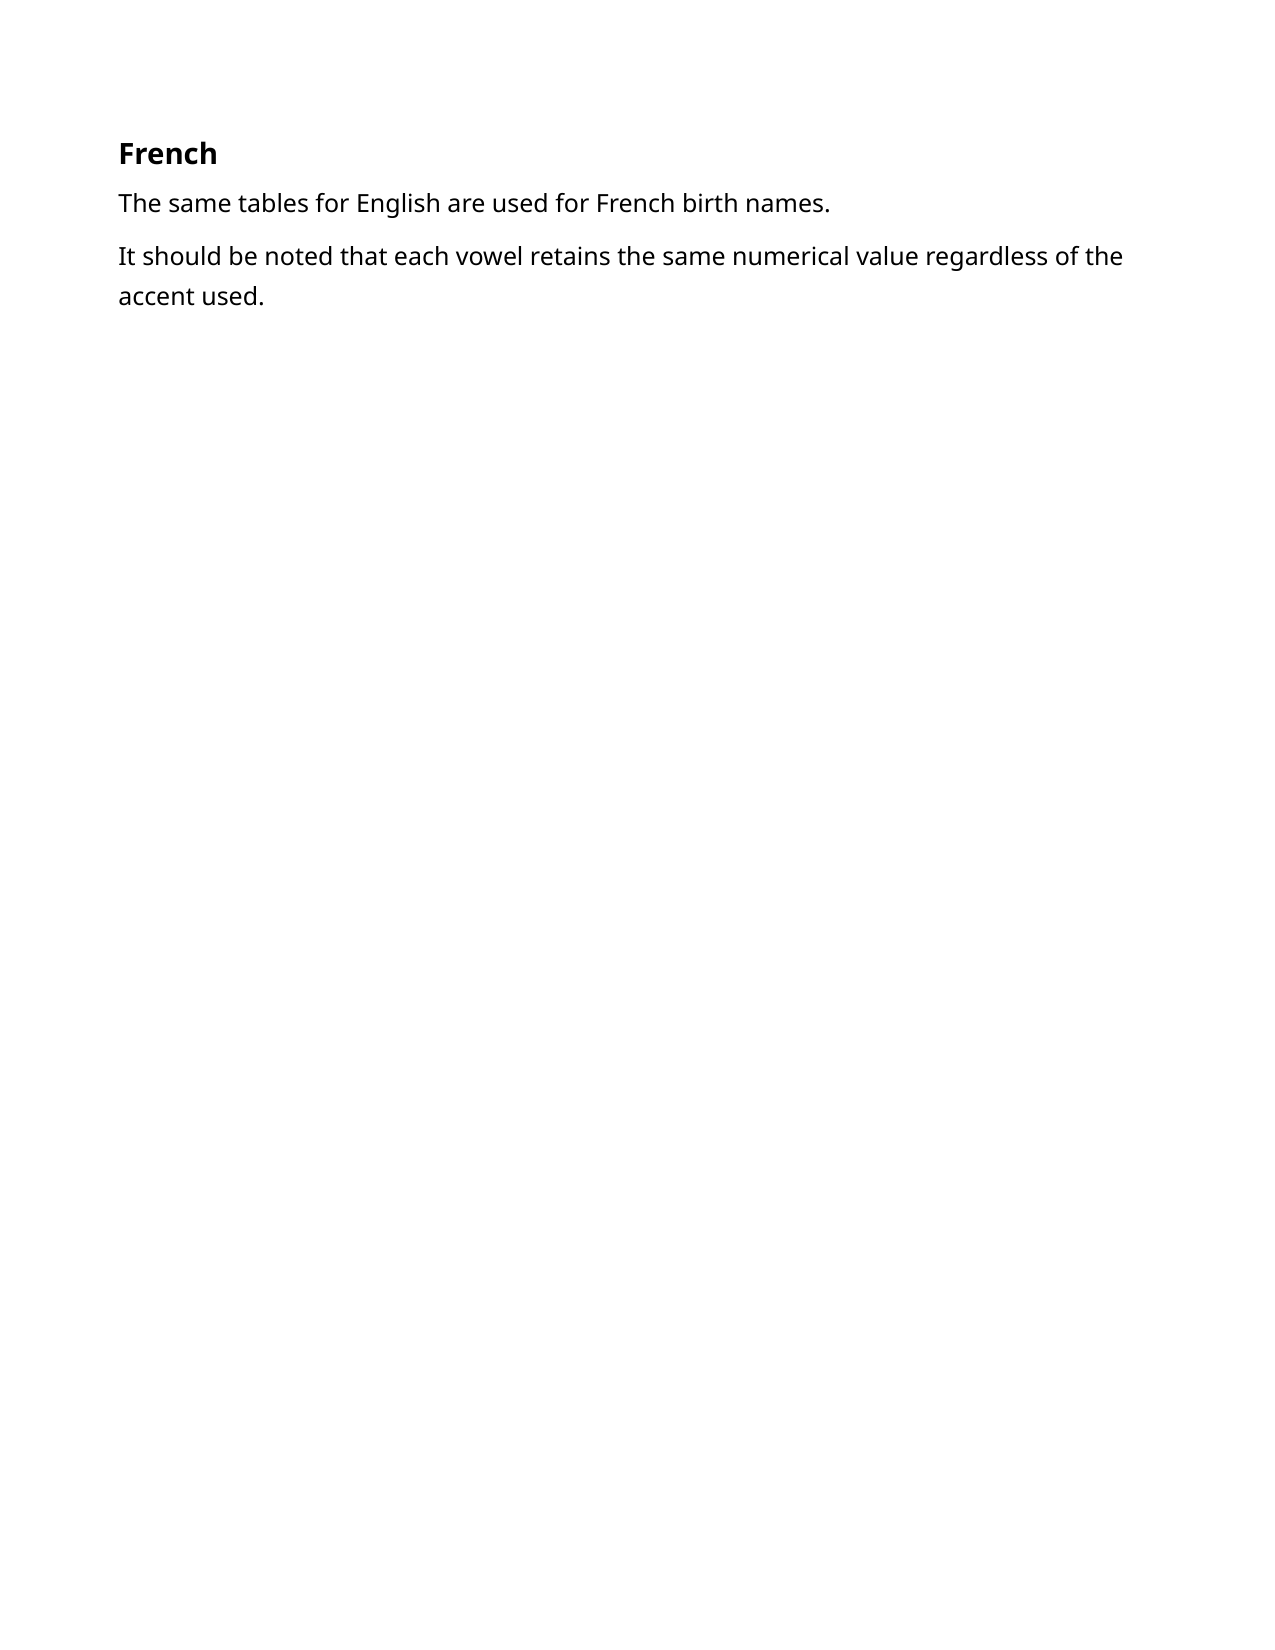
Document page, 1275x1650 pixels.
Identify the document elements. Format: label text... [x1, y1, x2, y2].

text It should be noted that each vowel retains the same numerical value regardless of the accent used. [118, 239, 1157, 312]
text The same tables for English are used for French birth names. [118, 185, 1157, 219]
subtitle French [118, 133, 1157, 173]
